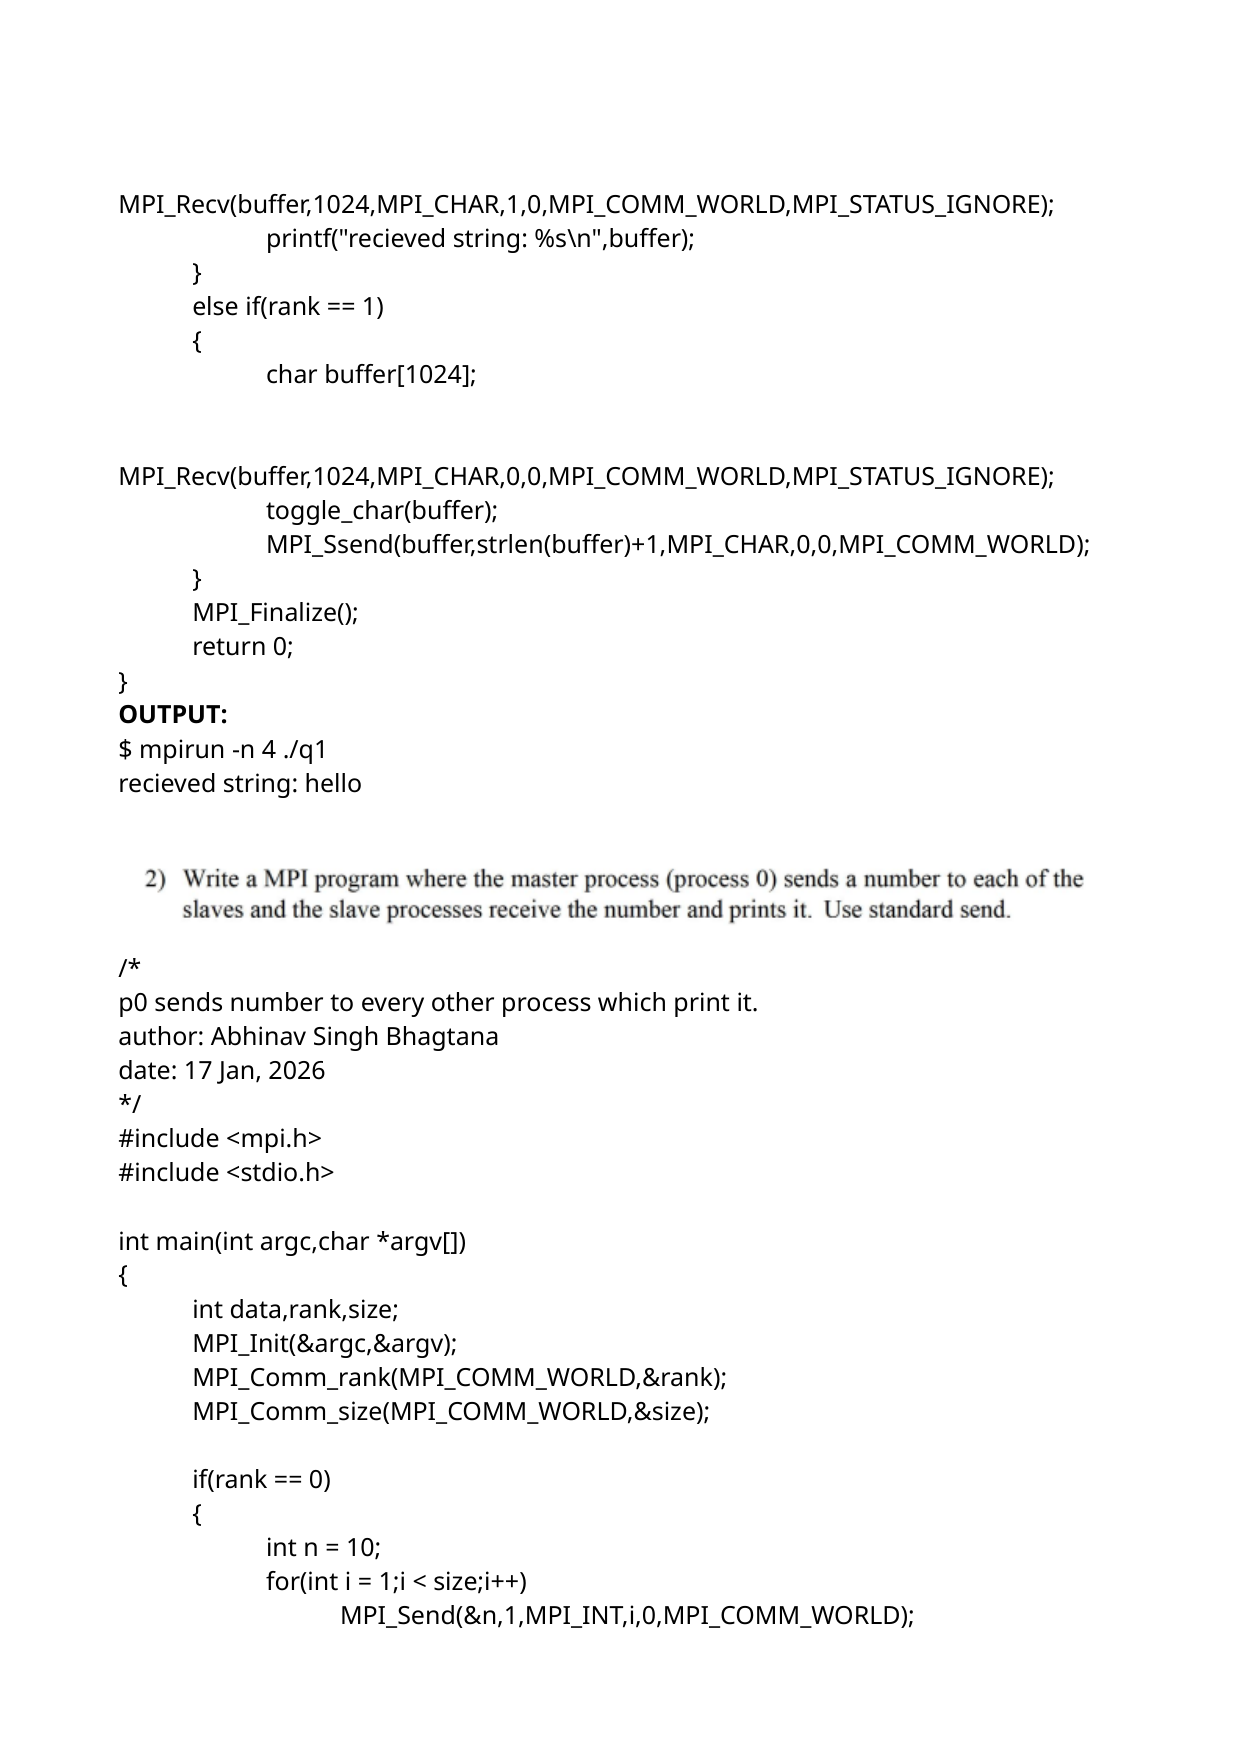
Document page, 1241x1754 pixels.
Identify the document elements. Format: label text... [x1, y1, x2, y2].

text $ mpirun -n 4 ./q1 [118, 731, 1122, 765]
text toggle_char(buffer); [118, 493, 1122, 527]
picture [139, 833, 1101, 951]
text author: Abhinav Singh Bhagtana [118, 1019, 1122, 1053]
text MPI_Init(&argc,&argv); [118, 1325, 1122, 1359]
text OUTPUT: [118, 697, 1122, 731]
text */ [118, 1087, 1122, 1121]
text char buffer[1024]; [118, 357, 1122, 391]
text MPI_Finalize(); [118, 595, 1122, 629]
text } [118, 663, 1122, 697]
text MPI_Recv(buffer,1024,MPI_CHAR,0,0,MPI_COMM_WORLD,MPI_STATUS_IGNORE); [118, 391, 1122, 493]
text /* [118, 833, 1122, 985]
text p0 sends number to every other process which print it. [118, 985, 1122, 1019]
text MPI_Ssend(buffer,strlen(buffer)+1,MPI_CHAR,0,0,MPI_COMM_WORLD); [118, 527, 1122, 561]
text if(rank == 0) [118, 1462, 1122, 1496]
text int data,rank,size; [118, 1291, 1122, 1325]
text return 0; [118, 629, 1122, 663]
text int n = 10; [118, 1530, 1122, 1564]
text date: 17 Jan, 2026 [118, 1053, 1122, 1087]
text MPI_Recv(buffer,1024,MPI_CHAR,1,0,MPI_COMM_WORLD,MPI_STATUS_IGNORE); [118, 118, 1122, 220]
text printf("recieved string: %s\n",buffer); [118, 220, 1122, 254]
text } [118, 561, 1122, 595]
text #include <mpi.h> [118, 1121, 1122, 1155]
text MPI_Comm_rank(MPI_COMM_WORLD,&rank); [118, 1359, 1122, 1393]
text recieved string: hello [118, 765, 1122, 799]
text { [118, 322, 1122, 357]
text for(int i = 1;i < size;i++) [118, 1564, 1122, 1598]
text #include <stdio.h> [118, 1155, 1122, 1189]
text MPI_Comm_size(MPI_COMM_WORLD,&size); [118, 1393, 1122, 1427]
text { [118, 1257, 1122, 1291]
text int main(int argc,char *argv[]) [118, 1223, 1122, 1257]
text } [118, 254, 1122, 288]
text { [118, 1496, 1122, 1530]
text else if(rank == 1) [118, 288, 1122, 322]
text MPI_Send(&n,1,MPI_INT,i,0,MPI_COMM_WORLD); [118, 1598, 1122, 1632]
